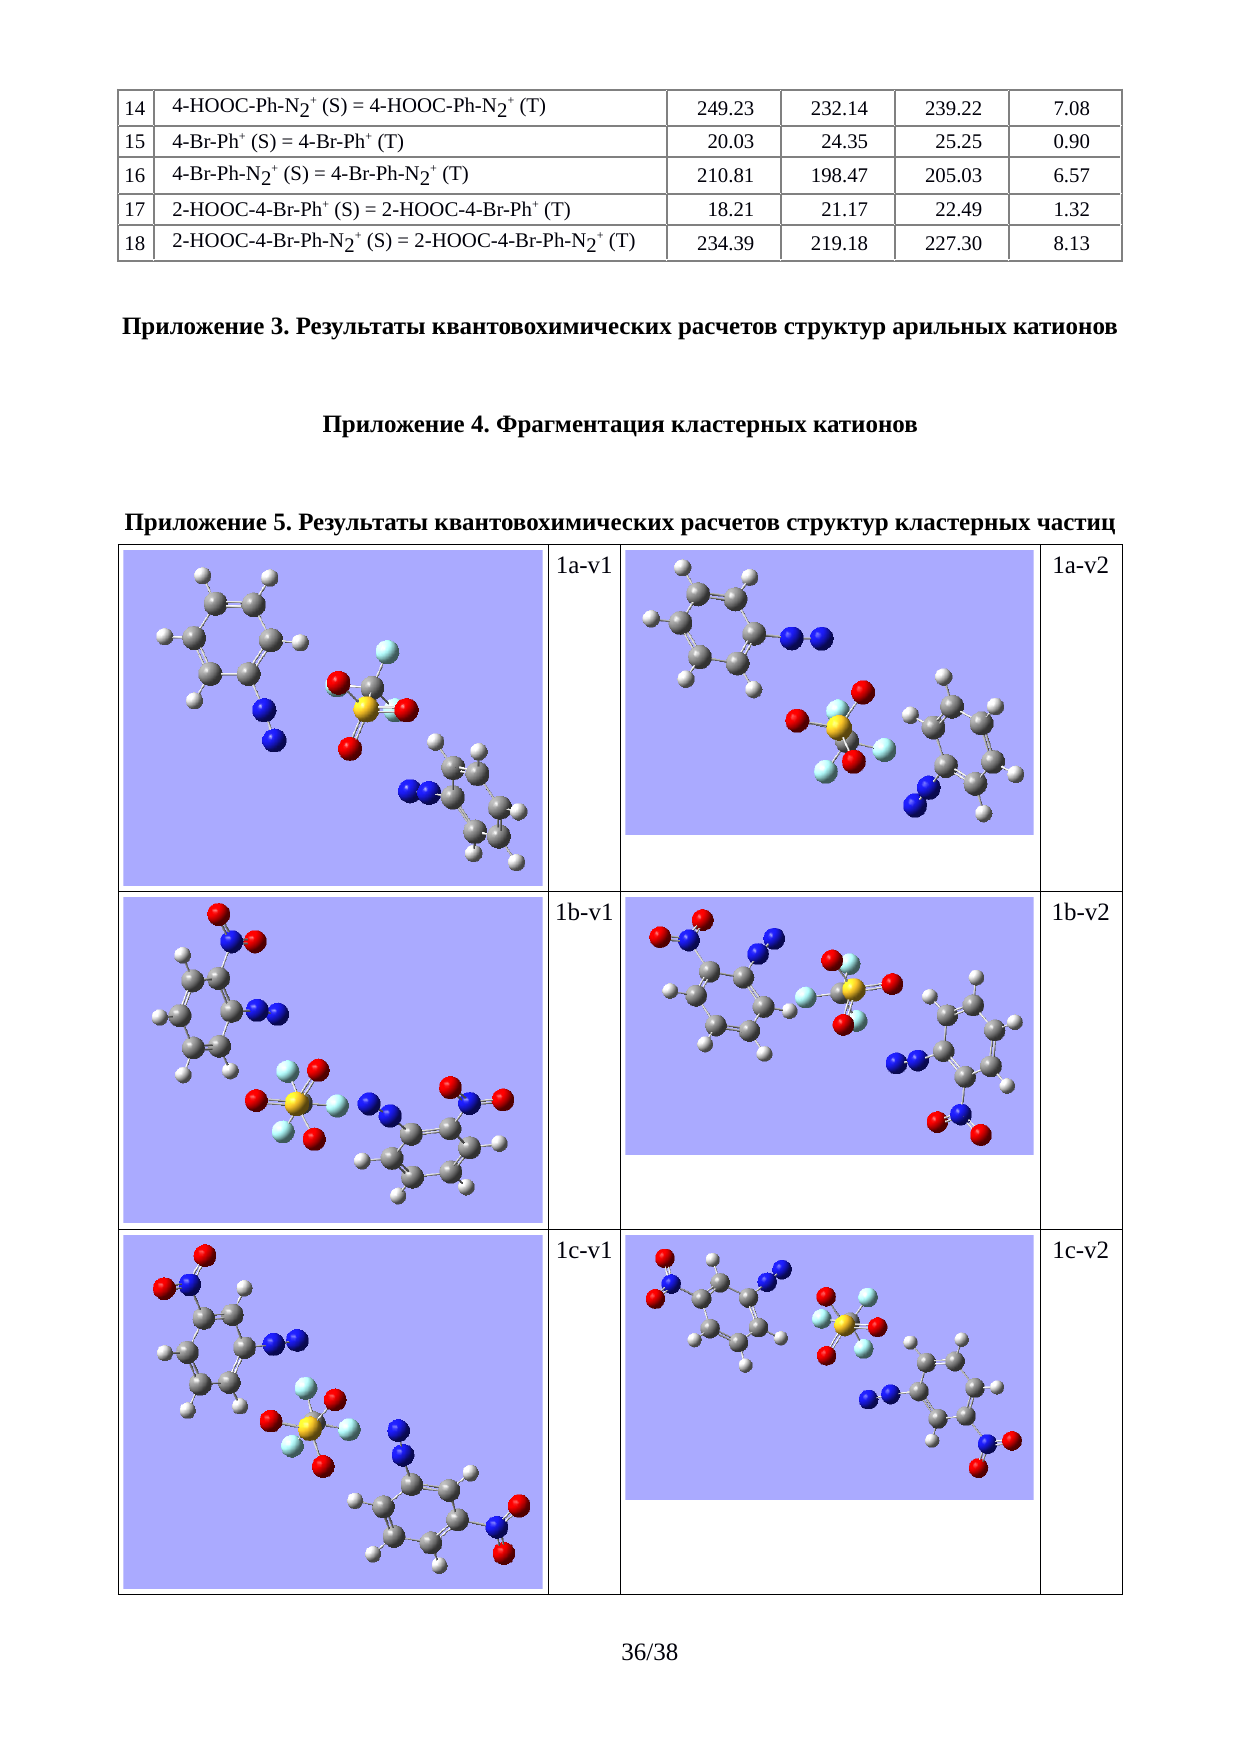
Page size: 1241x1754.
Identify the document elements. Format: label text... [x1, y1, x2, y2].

table_header [621, 545, 1040, 891]
table_cell [119, 892, 548, 1229]
table_cell 234.39 [666, 226, 781, 260]
table_cell 219.18 [781, 226, 894, 260]
table_cell [621, 1230, 1040, 1594]
picture [625, 897, 1034, 1155]
picture [123, 1235, 543, 1589]
table_cell 4-HOOC-Ph-N2+ (S) = 4-HOOC-Ph-N2+ (T) [155, 91, 666, 125]
picture [625, 550, 1034, 835]
text Приложение 5. Результаты квантовохимических расчетов структур кластерных частиц [118, 507, 1122, 536]
table_cell 1.32 [1010, 193, 1121, 224]
table_cell 1c-v2 [1041, 1230, 1122, 1594]
table_cell 1b-v1 [549, 892, 620, 1229]
table_cell 2-HOOC-4-Br-Ph-N2+ (S) = 2-HOOC-4-Br-Ph-N2+ (T) [153, 226, 666, 260]
picture [123, 897, 543, 1223]
table_cell 17 [119, 195, 153, 224]
table_cell 205.03 [896, 158, 1008, 192]
table_cell 227.30 [894, 226, 1008, 260]
table_cell 8.13 [1009, 224, 1122, 260]
table_cell 4-Br-Ph-N2+ (S) = 4-Br-Ph-N2+ (T) [155, 158, 666, 192]
table_cell 210.81 [668, 158, 780, 192]
text Приложение 3. Результаты квантовохимических расчетов структур арильных катионов [118, 311, 1122, 339]
table_cell 25.25 [896, 127, 1008, 156]
table_cell 16 [119, 158, 153, 192]
table_header 1a-v1 [549, 545, 620, 891]
table_header 1a-v2 [1041, 545, 1122, 891]
table_cell 249.23 [668, 91, 780, 125]
table_header [119, 545, 548, 891]
table_cell 239.22 [896, 91, 1008, 125]
table_cell 4-Br-Ph+ (S) = 4-Br-Ph+ (T) [155, 127, 666, 156]
picture [625, 1235, 1034, 1500]
table_cell 7.08 [1010, 91, 1121, 125]
table_cell 2-HOOC-4-Br-Ph+ (S) = 2-HOOC-4-Br-Ph+ (T) [155, 195, 666, 224]
table_cell [119, 1230, 548, 1594]
table_cell 6.57 [1010, 156, 1121, 192]
table_cell 15 [119, 127, 153, 156]
text Приложение 4. Фрагментация кластерных катионов [118, 409, 1122, 438]
table_cell 232.14 [782, 91, 894, 125]
table_cell 1b-v2 [1041, 892, 1122, 1229]
table_cell 22.49 [896, 195, 1008, 224]
table_cell [621, 892, 1040, 1229]
table_cell 18.21 [668, 195, 780, 224]
table_cell 20.03 [668, 127, 780, 156]
table_cell 198.47 [782, 158, 894, 192]
table_cell 24.35 [782, 127, 894, 156]
table_cell 14 [119, 91, 153, 125]
table_cell 1c-v1 [549, 1230, 620, 1594]
picture [123, 550, 543, 886]
table_cell 21.17 [782, 195, 894, 224]
table_cell 18 [119, 226, 153, 260]
table_cell 0.90 [1010, 125, 1121, 156]
